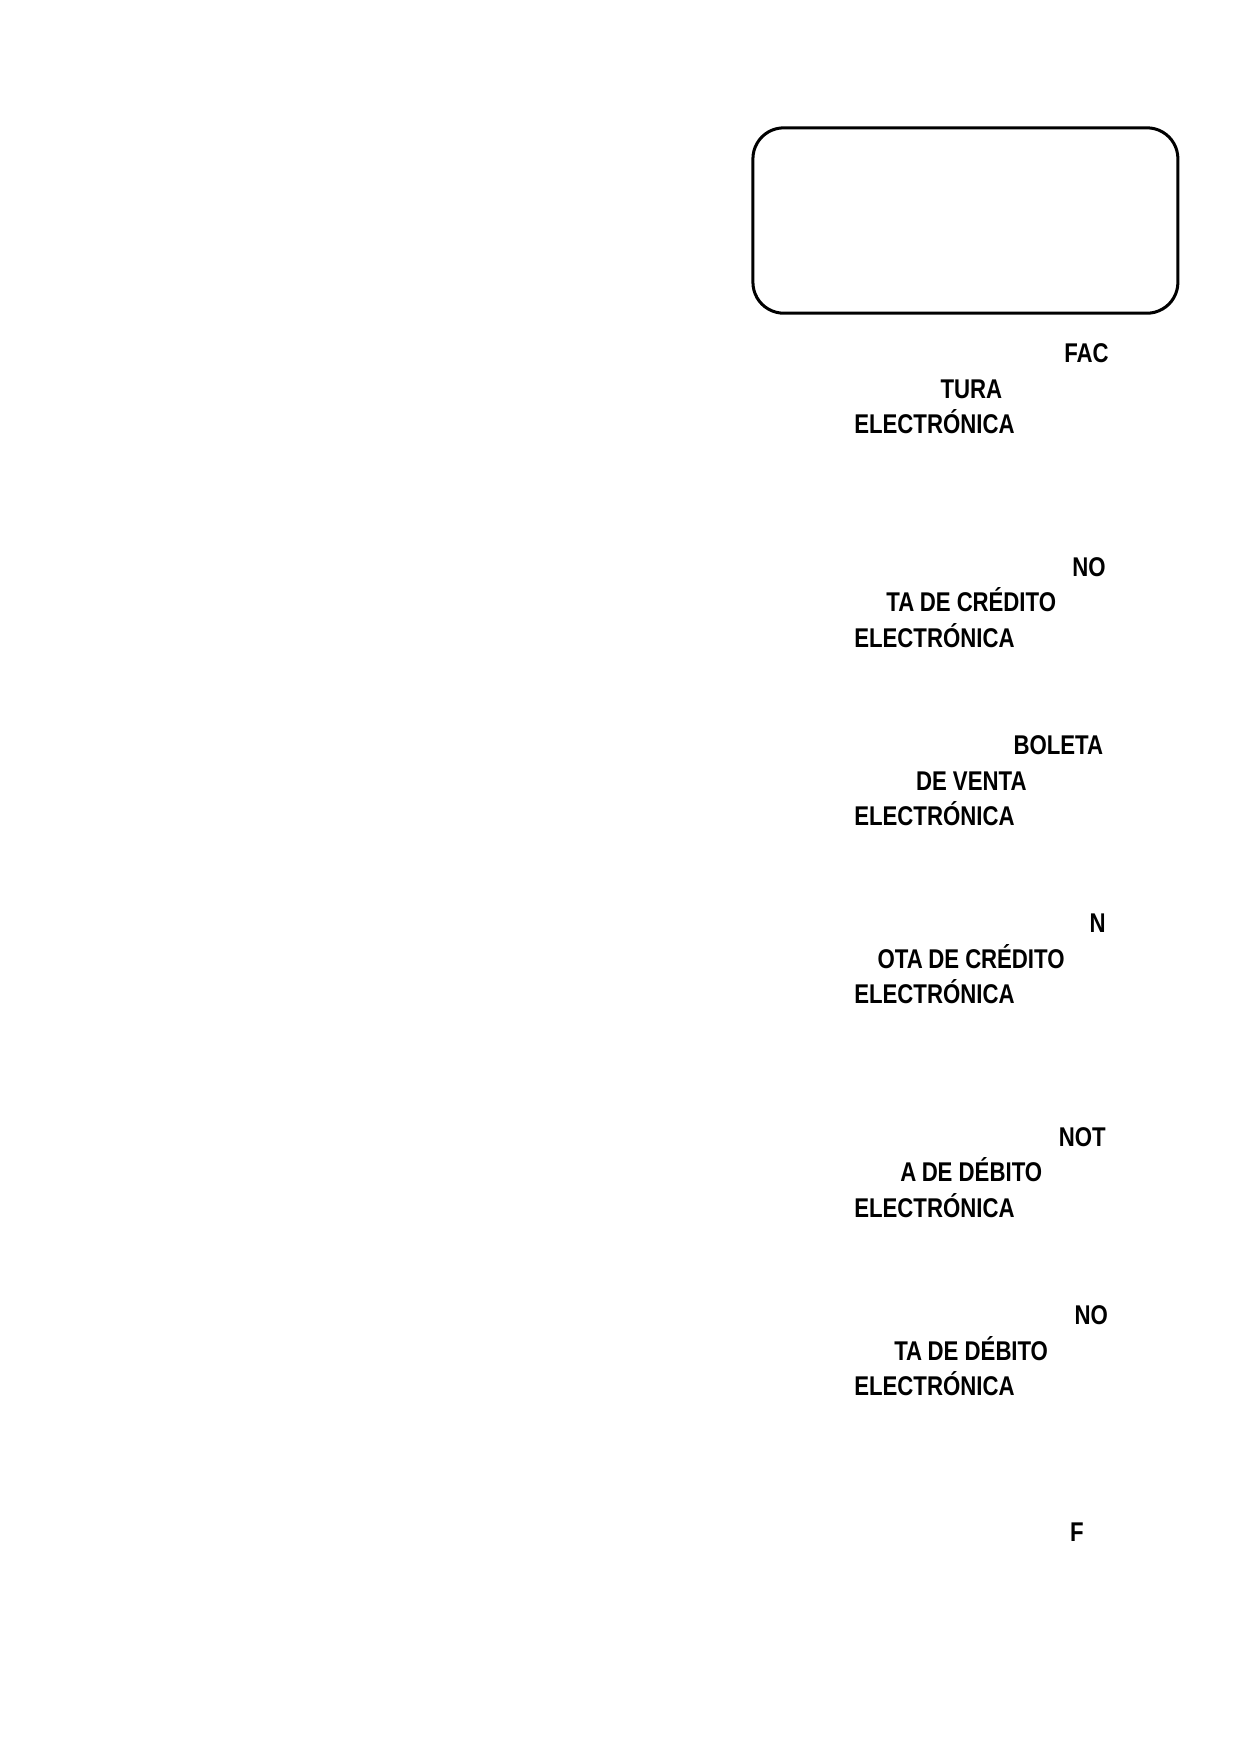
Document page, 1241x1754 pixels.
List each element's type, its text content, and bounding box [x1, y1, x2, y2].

table_header <company.party.document_type_name> <company.party.document_number> <choose test=""><when test="invoice.document_type == 'commercial'">FACTURA ELECTRÓNICA</when><when test="invoice.document_type == 'commercial_credit'">NOTA DE CRÉDITO ELECTRÓNICA</when><when test="invoice.document_type == 'simple'">BOLETA DE VENTA ELECTRÓNICA</when><when test="invoice.document_type == 'simple_credit'">NOTA DE CRÉDITO ELECTRÓNICA</when><when test="invoice.document_type == 'commercial_debit'">NOTA DE DÉBITO ELECTRÓNICA</when><when test="invoice.document_type == 'simple_debit'">NOTA DE DÉBITO ELECTRÓNICA</when></choose> <choose test=""><when test="invoice.document_type == 'commercial'">F</when><when test="invoice.document_type == 'commercial_credit'">F</when><when test="invoice.document_type == 'simple'">B</when><when test="invoice.document_type == 'simple_credit'">B</when></choose><invoice.number and ' ' + invoice.number or ''> [751, 109, 1182, 1659]
table_header [742, 109, 751, 1659]
table_header <company.party.name.upper()> <company.party.invoicing_address> <company.email> <company.phone> [85, 109, 742, 1659]
text <if test="invoice.type == 'out'"> [78, 81, 1097, 105]
text <for each="invoice in records"> [78, 51, 1162, 75]
